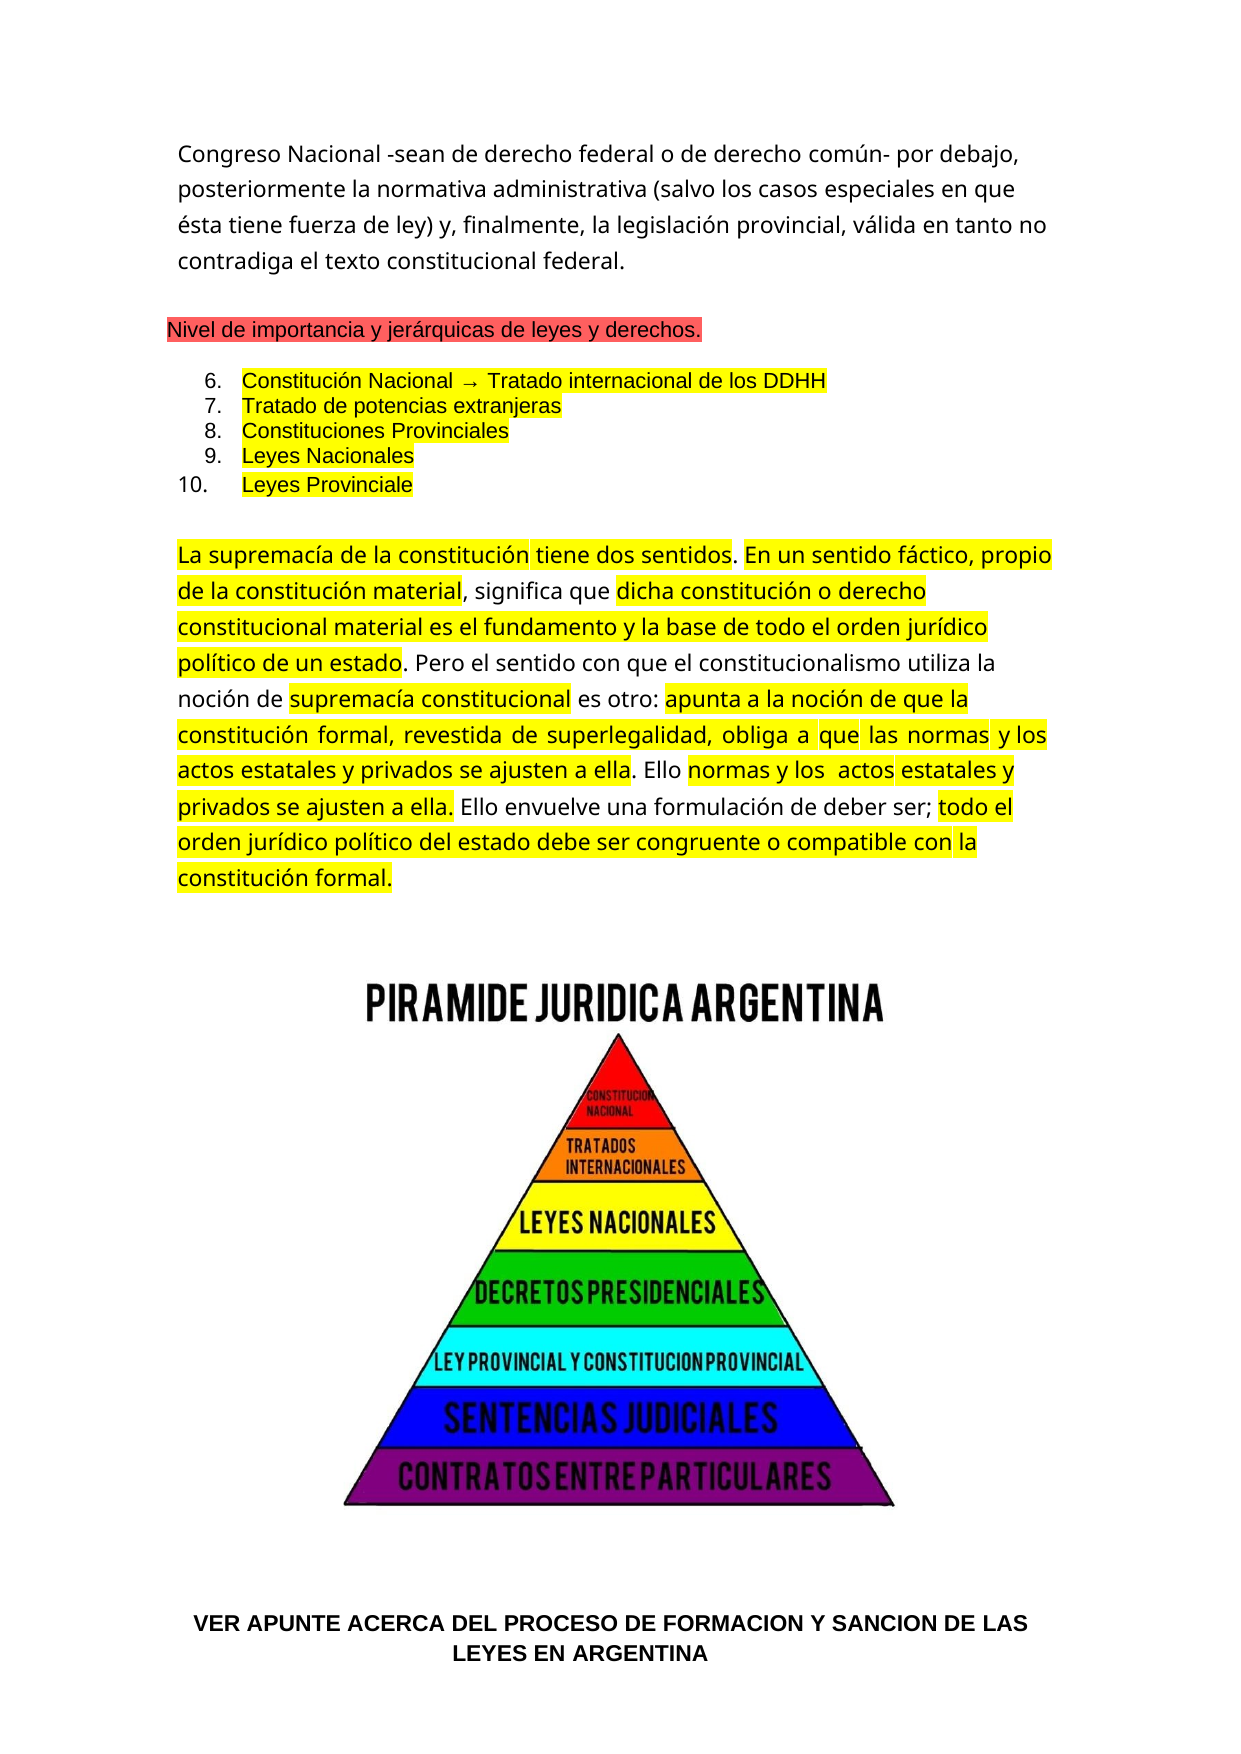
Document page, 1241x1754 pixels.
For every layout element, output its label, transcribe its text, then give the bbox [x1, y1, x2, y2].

text Congreso Nacional -sean de derecho federal o de derecho común- por debajo, posteriormente la normativa administrativa (salvo los casos especiales en que ésta tiene fuerza de ley) y, finalmente, la legislación provincial, válida en tanto no contradiga el texto constitucional federal. [177, 137, 1063, 277]
text VER APUNTE ACERCA DEL PROCESO DE FORMACION Y SANCION DE LAS LEYES EN ARGENTINA [193, 1609, 1049, 1666]
list Constitución Nacional → Tratado internacional de los DDHH [204, 368, 1109, 393]
list Constituciones Provinciales [204, 418, 1109, 443]
picture [343, 980, 898, 1515]
text La supremacía de la constitución tiene dos sentidos. En un sentido fáctico, propio de la constitución material, significa que dicha constitución o derecho constitucional material es el fundamento y la base de todo el orden jurídico político de un estado. Pero el sentido con que el constitucionalismo utiliza la noción de supremacía constitucional es otro: apunta a la noción de que la constitución formal, revestida de superlegalidad, obliga a que las normas y los actos estatales y privados se ajusten a ella. Ello normas y los actos estatales y privados se ajusten a ella. Ello envuelve una formulación de deber ser; todo el orden jurídico político del estado debe ser congruente o compatible con la constitución formal. [177, 539, 1063, 893]
list Leyes Nacionales [204, 443, 1109, 468]
list Tratado de potencias extranjeras [204, 393, 1109, 418]
list Leyes Provinciale [177, 469, 1063, 498]
text Nivel de importancia y jerárquicas de leyes y derechos. [167, 317, 1109, 342]
